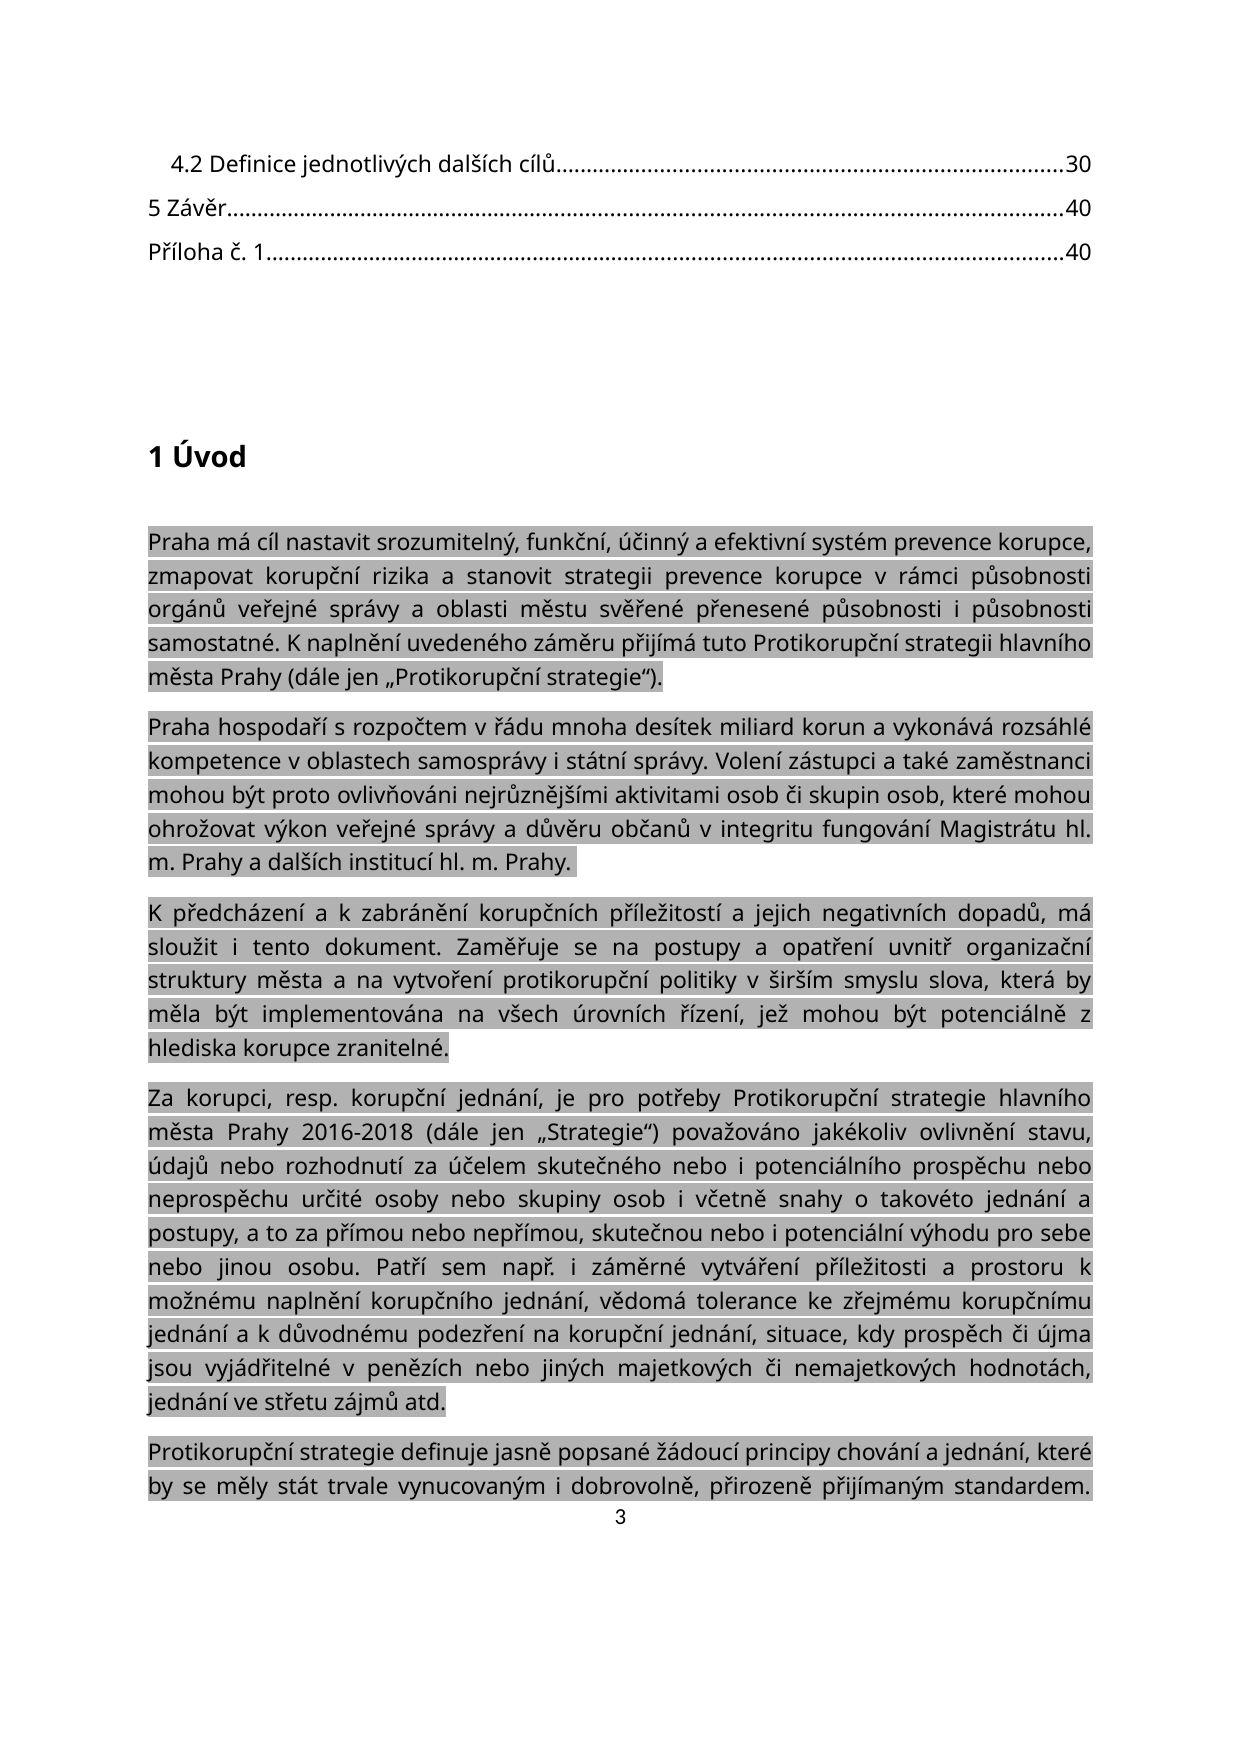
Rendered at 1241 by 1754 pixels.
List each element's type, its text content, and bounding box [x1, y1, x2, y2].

text Praha hospodaří s rozpočtem v řádu mnoha desítek miliard korun a vykonává rozsáhlé kompetence v oblastech samosprávy i státní správy. Volení zástupci a také zaměstnanci mohou být proto ovlivňováni nejrůznějšími aktivitami osob či skupin osob, které mohou ohrožovat výkon veřejné správy a důvěru občanů v integritu fungování Magistrátu hl. m. Prahy a dalších institucí hl. m. Prahy. [148, 711, 1093, 877]
subtitle 1 Úvod [148, 436, 1093, 476]
text 4.2 Definice jednotlivých dalších cílů 30 [171, 148, 1093, 179]
text K předcházení a k zabránění korupčních příležitostí a jejich negativních dopadů, má sloužit i tento dokument. Zaměřuje se na postupy a opatření uvnitř organizační struktury města a na vytvoření protikorupční politiky v širším smyslu slova, která by měla být implementována na všech úrovních řízení, jež mohou být potenciálně z hlediska korupce zranitelné. [148, 897, 1093, 1063]
text Protikorupční strategie definuje jasně popsané žádoucí principy chování a jednání, které by se měly stát trvale vynucovaným i dobrovolně, přirozeně přijímaným standardem. [148, 1436, 1093, 1501]
text Příloha č. 1 40 [148, 236, 1093, 267]
text 5 Závěr 40 [148, 192, 1093, 223]
text Praha má cíl nastavit srozumitelný, funkční, účinný a efektivní systém prevence korupce, zmapovat korupční rizika a stanovit strategii prevence korupce v rámci působnosti orgánů veřejné správy a oblasti městu svěřené přenesené působnosti i působnosti samostatné. K naplnění uvedeného záměru přijímá tuto Protikorupční strategii hlavního města Prahy (dále jen „Protikorupční strategie“). [148, 526, 1093, 692]
text Za korupci, resp. korupční jednání, je pro potřeby Protikorupční strategie hlavního města Prahy 2016‐2018 (dále jen „Strategie“) považováno jakékoliv ovlivnění stavu, údajů nebo rozhodnutí za účelem skutečného nebo i potenciálního prospěchu nebo neprospěchu určité osoby nebo skupiny osob i včetně snahy o takovéto jednání a postupy, a to za přímou nebo nepřímou, skutečnou nebo i potenciální výhodu pro sebe nebo jinou osobu. Patří sem např. i záměrné vytváření příležitosti a prostoru k možnému naplnění korupčního jednání, vědomá tolerance ke zřejmému korupčnímu jednání a k důvodnému podezření na korupční jednání, situace, kdy prospěch či újma jsou vyjádřitelné v penězích nebo jiných majetkových či nemajetkových hodnotách, jednání ve střetu zájmů atd. [148, 1082, 1093, 1417]
